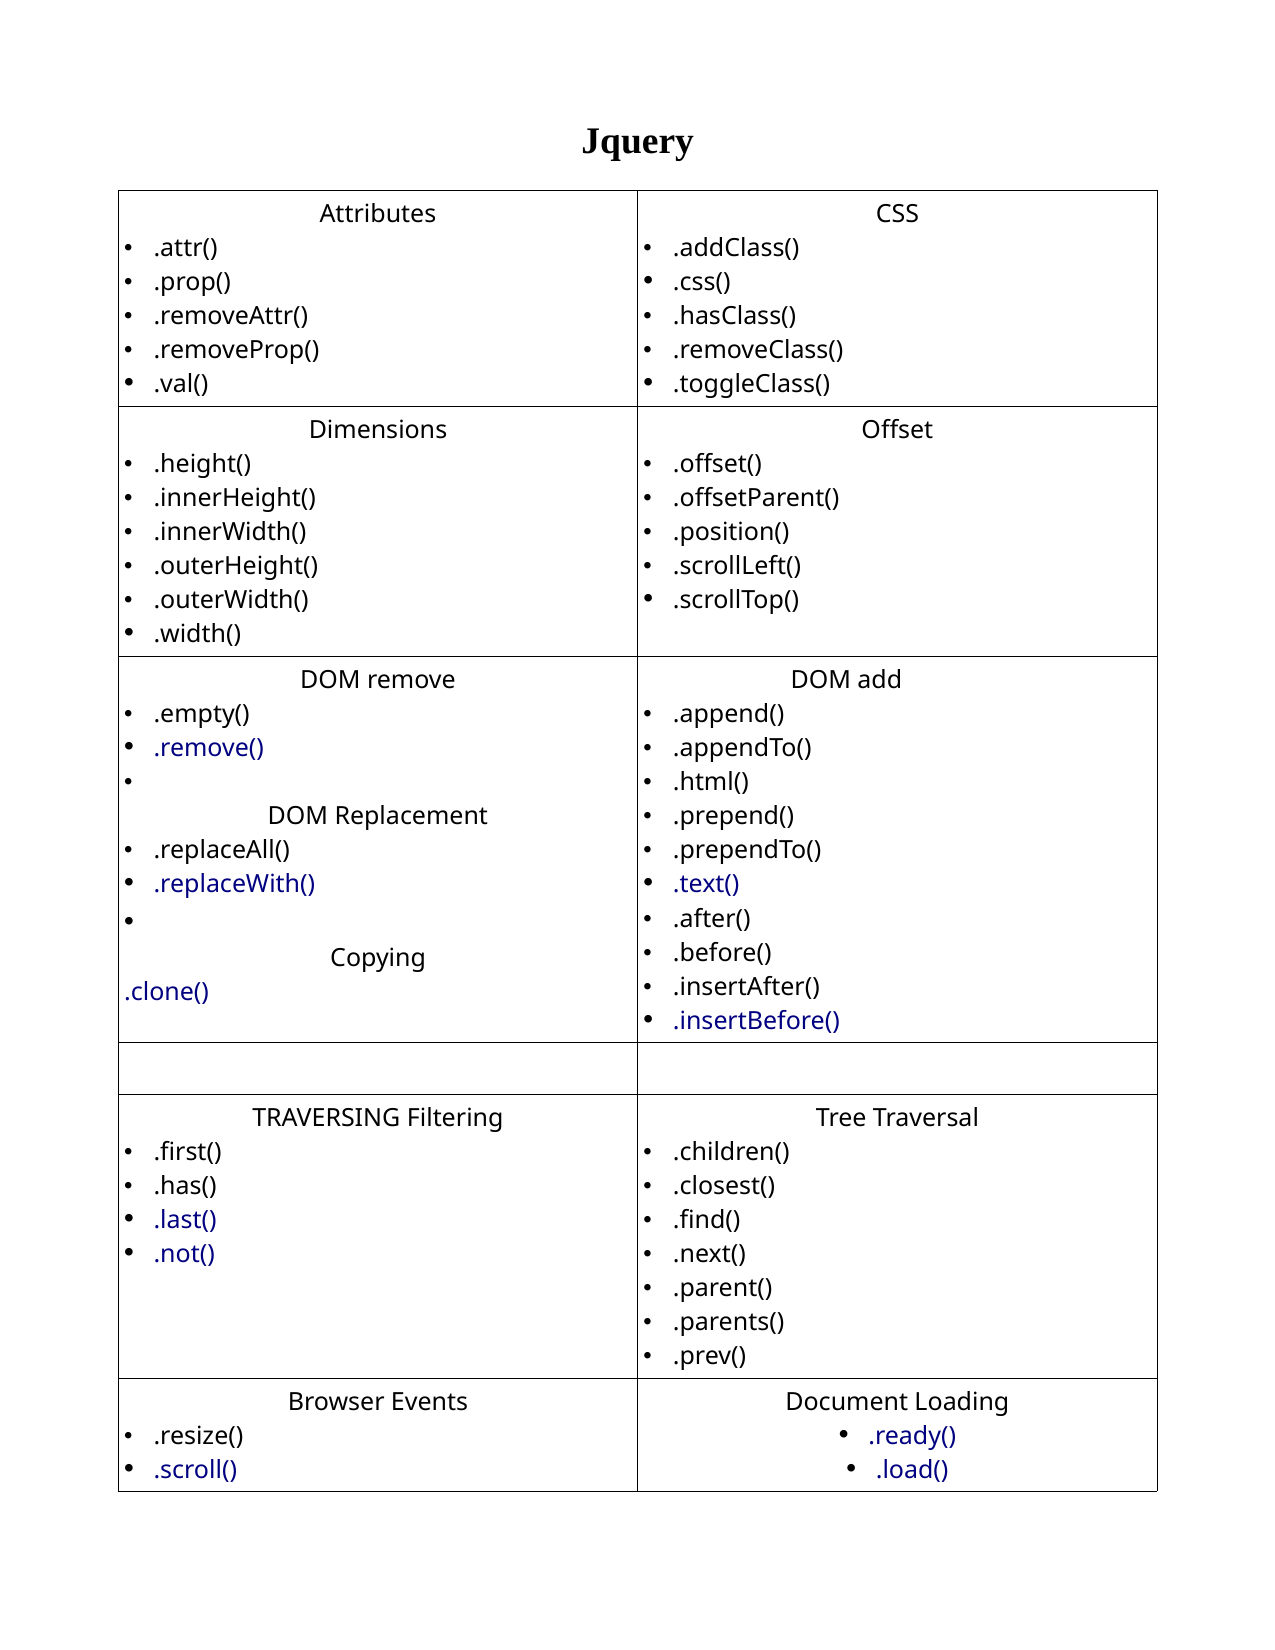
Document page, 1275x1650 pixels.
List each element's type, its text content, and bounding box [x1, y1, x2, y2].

table_cell Dimensions .height() .innerHeight() .innerWidth() .outerHeight() .outerWidth() .width() [119, 407, 637, 656]
table_cell Tree Traversal .children() .closest() .find() .next() .parent() .parents() .prev() [638, 1095, 1157, 1377]
table_cell Browser Events .resize() .scroll() [119, 1379, 637, 1491]
text Jquery [118, 118, 1157, 161]
table_header Attributes .attr() .prop() .removeAttr() .removeProp() .val() [119, 191, 637, 406]
table_cell DOM remove .empty() .remove() DOM Replacement .replaceAll() .replaceWith() Copying .clone() [119, 657, 637, 1042]
table_cell DOM add .append() .appendTo() .html() .prepend() .prependTo() .text() .after() .before() .insertAfter() .insertBefore() [638, 657, 1157, 1042]
table_cell [638, 1043, 1157, 1093]
table_cell [119, 1043, 637, 1093]
table_header CSS .addClass() .css() .hasClass() .removeClass() .toggleClass() [638, 191, 1157, 406]
table_cell Document Loading .ready() .load() [638, 1379, 1157, 1491]
table_cell TRAVERSING Filtering .first() .has() .last() .not() [119, 1095, 637, 1377]
table_cell Offset .offset() .offsetParent() .position() .scrollLeft() .scrollTop() [638, 407, 1157, 656]
